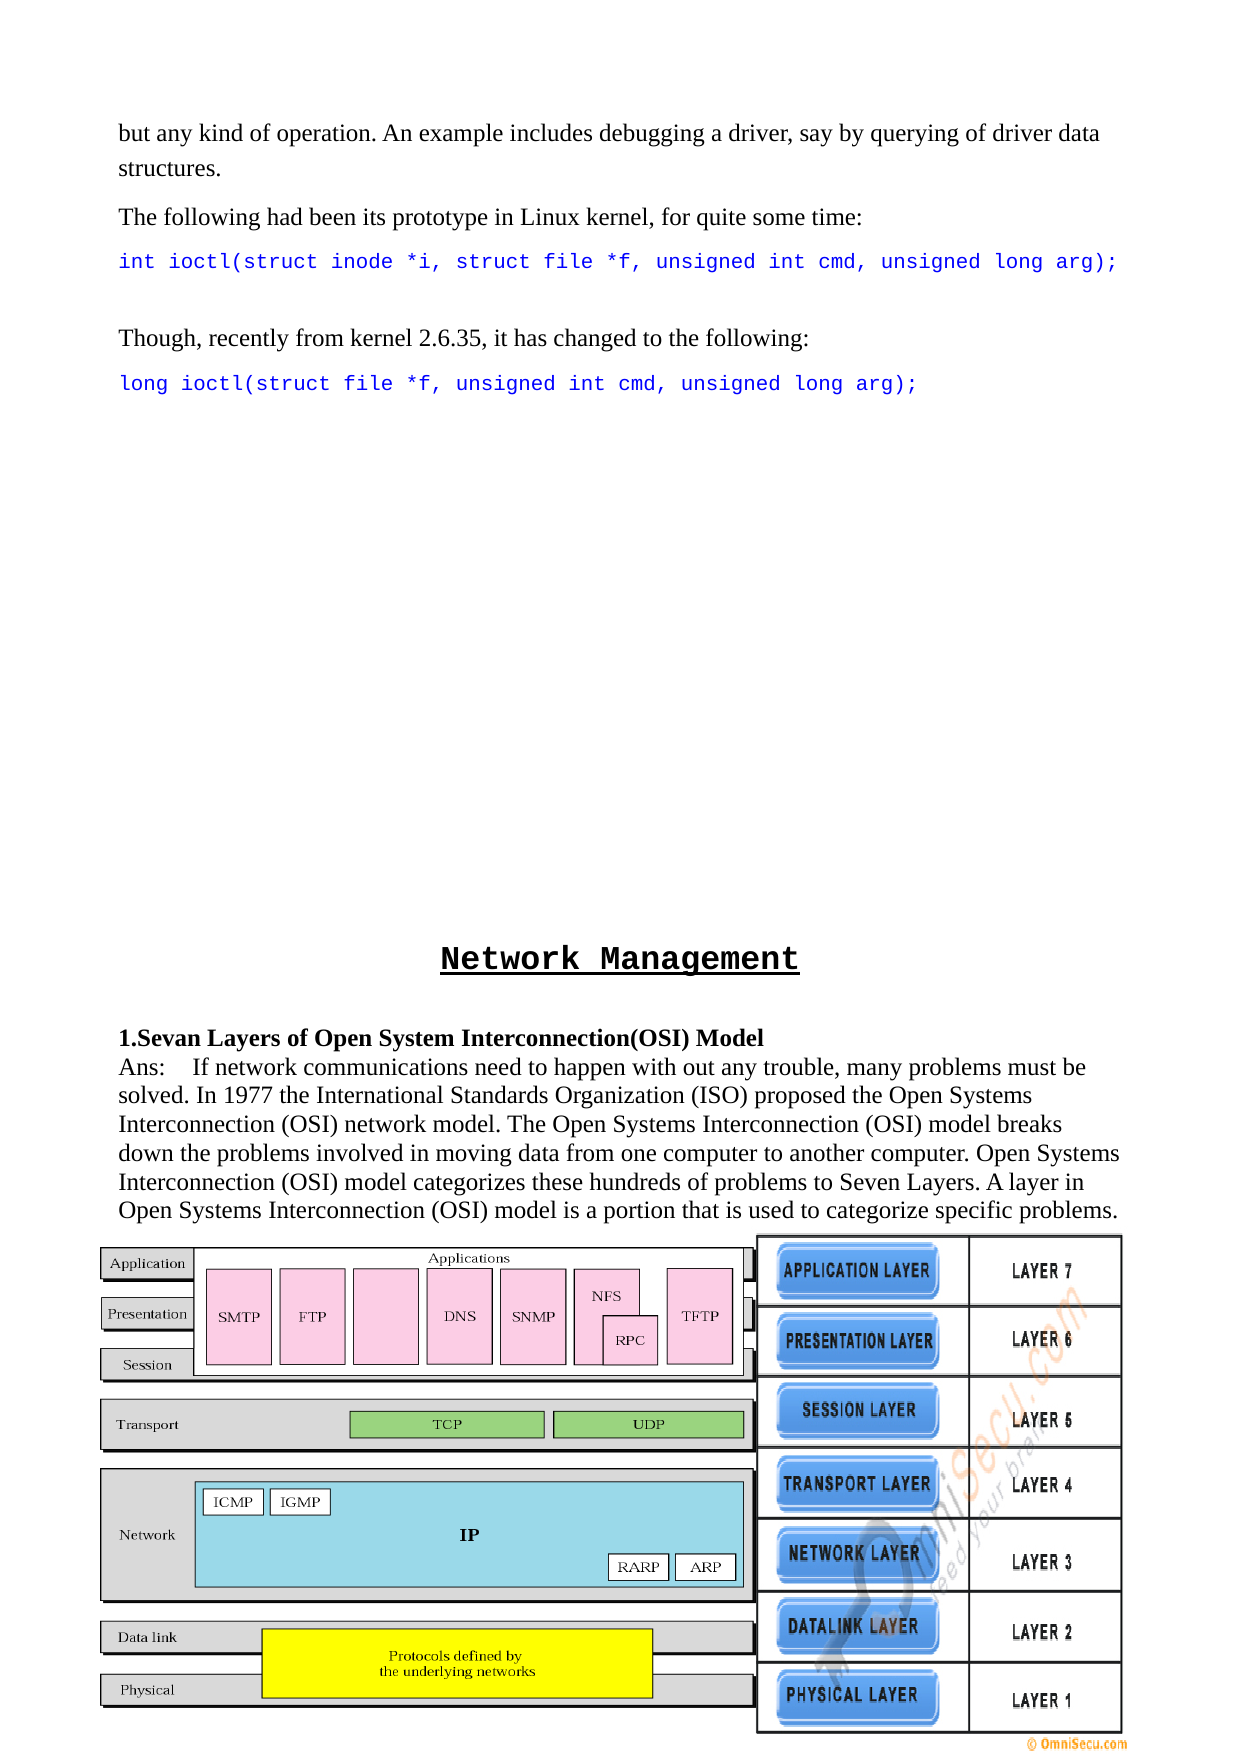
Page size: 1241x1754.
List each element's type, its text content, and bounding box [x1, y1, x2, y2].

text Though, recently from kernel 2.6.35, it has changed to the following: [118, 323, 1122, 352]
text The following had been its prototype in Linux kernel, for quite some time: [118, 202, 1122, 230]
text Network Management [118, 942, 1122, 979]
text 1.Sevan Layers of Open System Interconnection(OSI) Model [118, 1023, 1122, 1052]
text Ans: If network communications need to happen with out any trouble, many problems must be solved. In 1977 the International Standards Organization (ISO) proposed the Open Systems Interconnection (OSI) network model. The Open Systems Interconnection (OSI) model breaks down the problems involved in moving data from one computer to another computer. Open Systems Interconnection (OSI) model categorizes these hundreds of problems to Seven Layers. A layer in Open Systems Interconnection (OSI) model is a portion that is used to categorize specific problems. [118, 1052, 1122, 1224]
text int ioctl(struct inode *i, struct file *f, unsigned int cmd, unsigned long arg); [118, 251, 1122, 274]
text long ioctl(struct file *f, unsigned int cmd, unsigned long arg); [118, 372, 1122, 396]
picture [100, 1226, 1137, 1754]
text but any kind of operation. An example includes debugging a driver, say by querying of driver data structures. [118, 118, 1122, 181]
